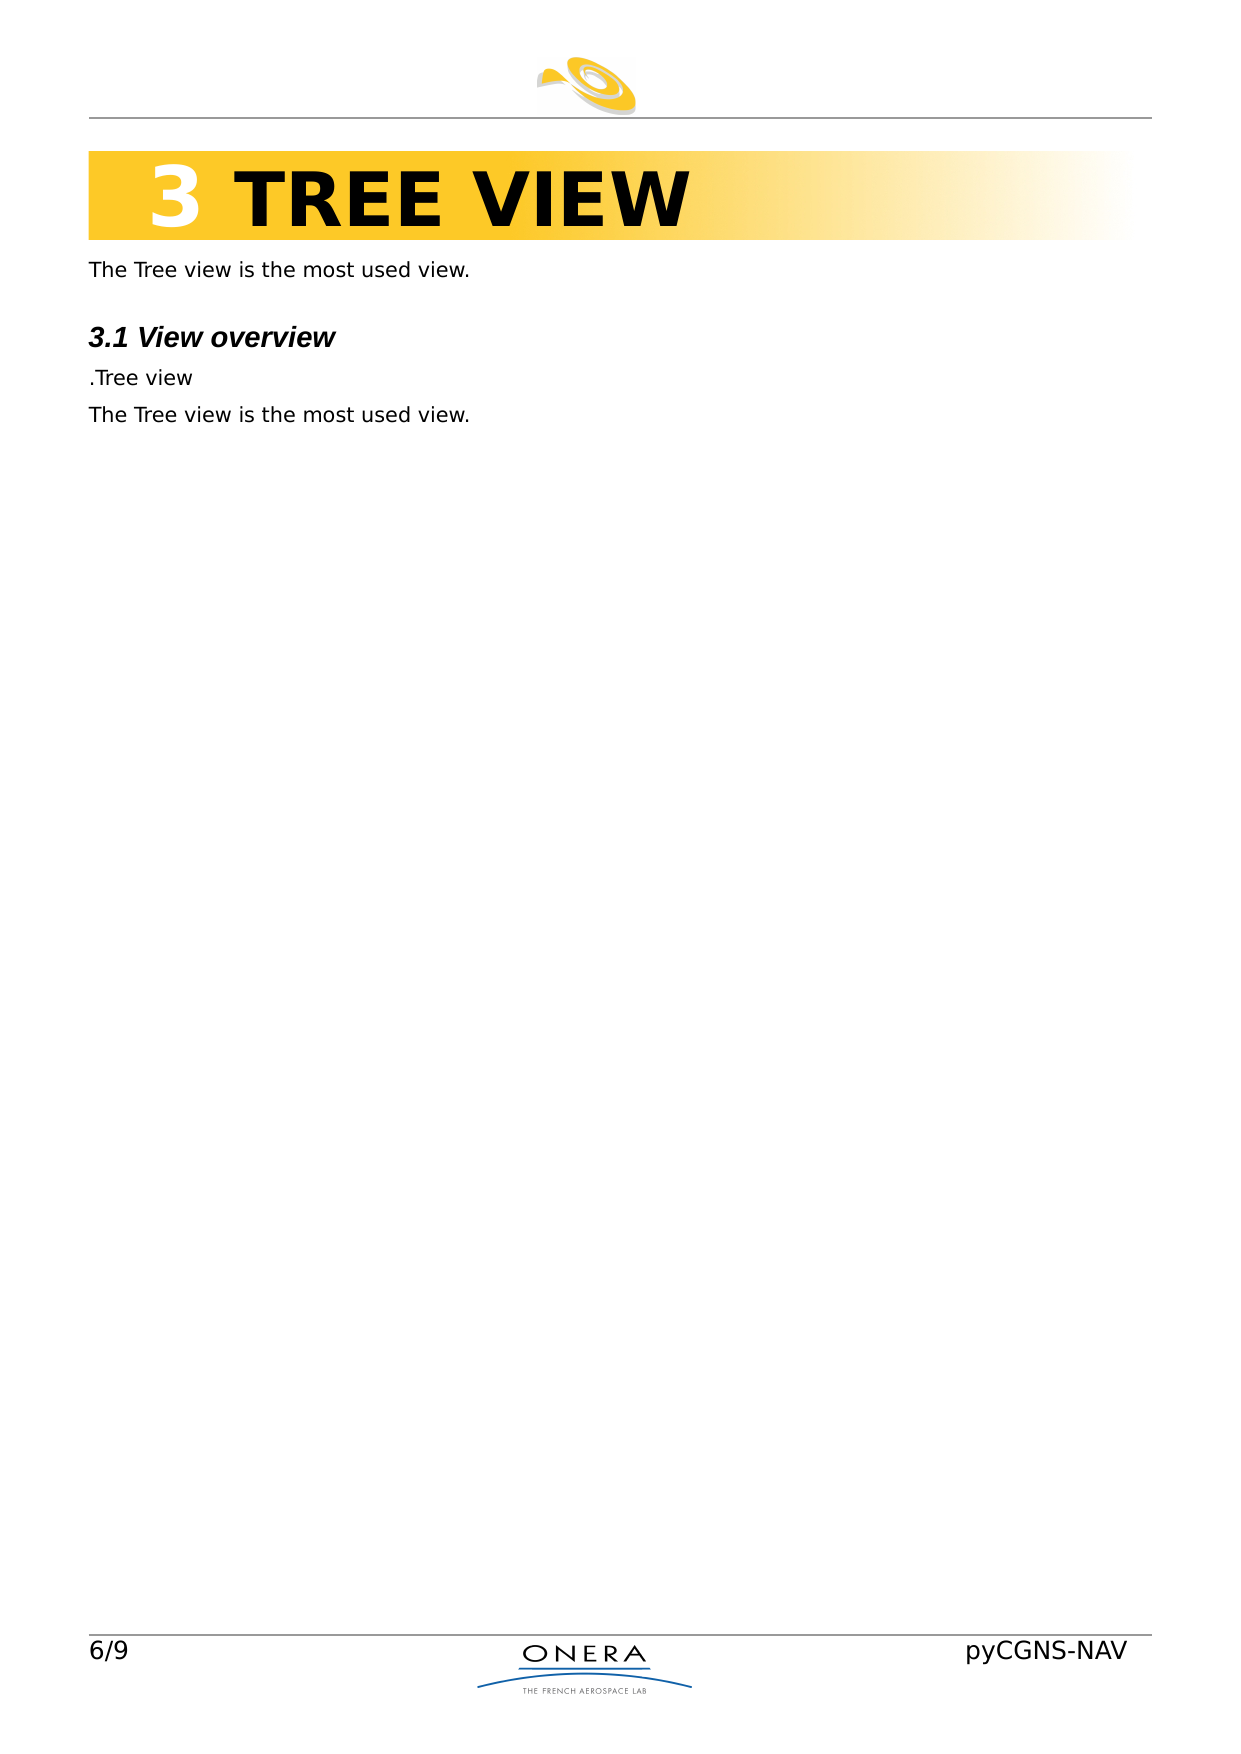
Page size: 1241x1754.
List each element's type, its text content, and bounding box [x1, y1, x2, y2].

picture [88, 151, 1151, 240]
picture [537, 57, 636, 115]
text .Tree view [88, 366, 1152, 390]
subtitle View overview [58, 320, 1152, 354]
subtitle Tree view [88, 149, 1152, 246]
text The Tree view is the most used view. [88, 403, 1152, 427]
text The Tree view is the most used view. [88, 258, 1152, 283]
picture [477, 1645, 692, 1694]
